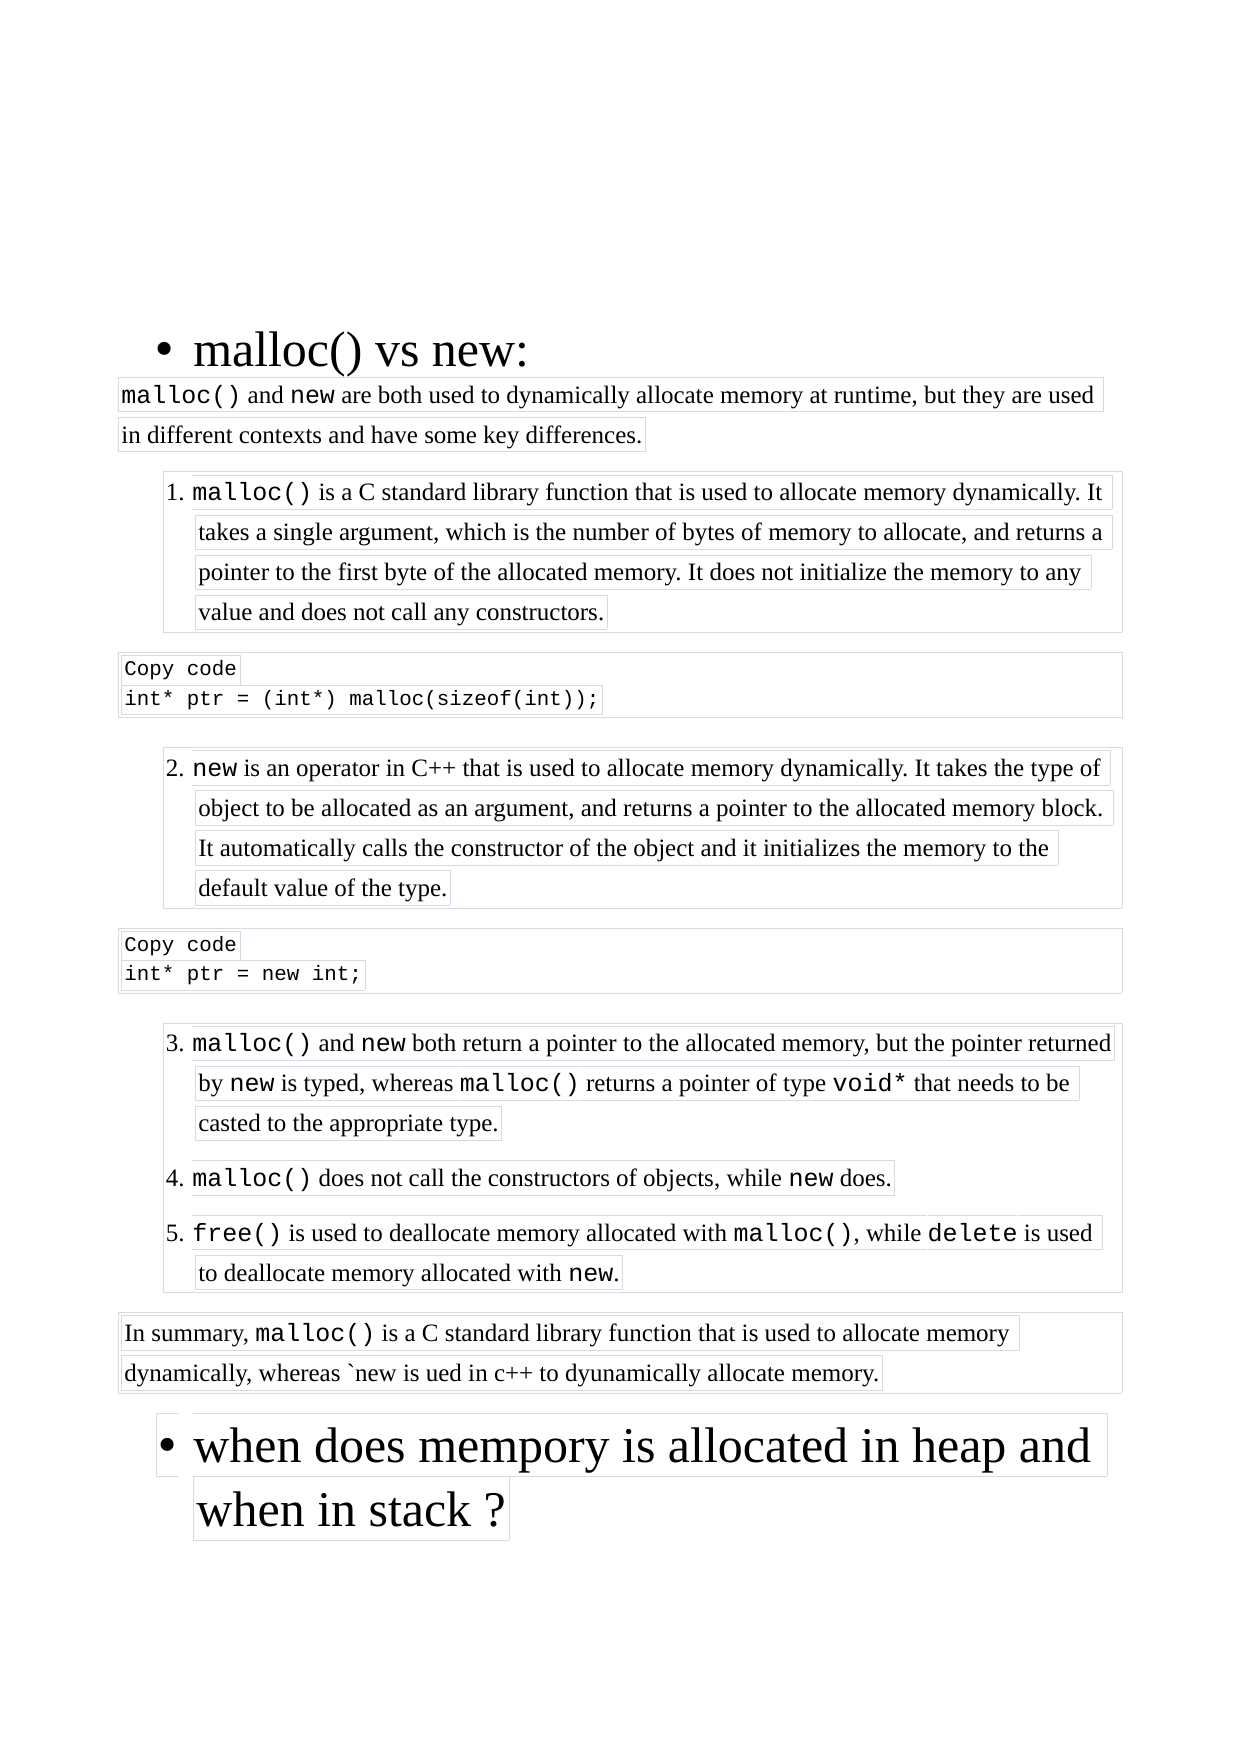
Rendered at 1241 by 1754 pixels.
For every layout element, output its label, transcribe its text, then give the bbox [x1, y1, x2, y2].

list malloc() is a C standard library function that is used to allocate memory dynamically. It takes a single argument, which is the number of bytes of memory to allocate, and returns a pointer to the first byte of the allocated memory. It does not initialize the memory to any value and does not call any constructors. [164, 472, 1122, 632]
text Copy code [119, 653, 1122, 682]
text Copy code [119, 929, 1122, 957]
text int* ptr = new int; [119, 957, 1122, 993]
list malloc() vs new: [156, 319, 1122, 377]
list when does mempory is allocated in heap and when in stack ? [156, 1413, 1107, 1540]
list free() is used to deallocate memory allocated with malloc(), while delete is used to deallocate memory allocated with new. [164, 1212, 1122, 1292]
list when does mempory is allocated in heap and when in stack ? [194, 1477, 509, 1540]
list malloc() does not call the constructors of objects, while new does. [164, 1157, 1122, 1195]
list new is an operator in C++ that is used to allocate memory dynamically. It takes the type of object to be allocated as an argument, and returns a pointer to the allocated memory block. It automatically calls the constructor of the object and it initializes the memory to the default value of the type. [164, 748, 1122, 908]
text malloc() and new are both used to dynamically allocate memory at runtime, but they are used in different contexts and have some key differences. [118, 377, 1122, 452]
list malloc() and new both return a pointer to the allocated memory, but the pointer returned by new is typed, whereas malloc() returns a pointer of type void* that needs to be casted to the appropriate type. [164, 1024, 1122, 1140]
text int* ptr = (int*) malloc(sizeof(int)); [119, 682, 1122, 717]
text In summary, malloc() is a C standard library function that is used to allocate memory dynamically, whereas `new is ued in c++ to dyunamically allocate memory. [119, 1313, 1122, 1393]
list when does mempory is allocated in heap and when in stack ? [510, 1413, 1122, 1540]
